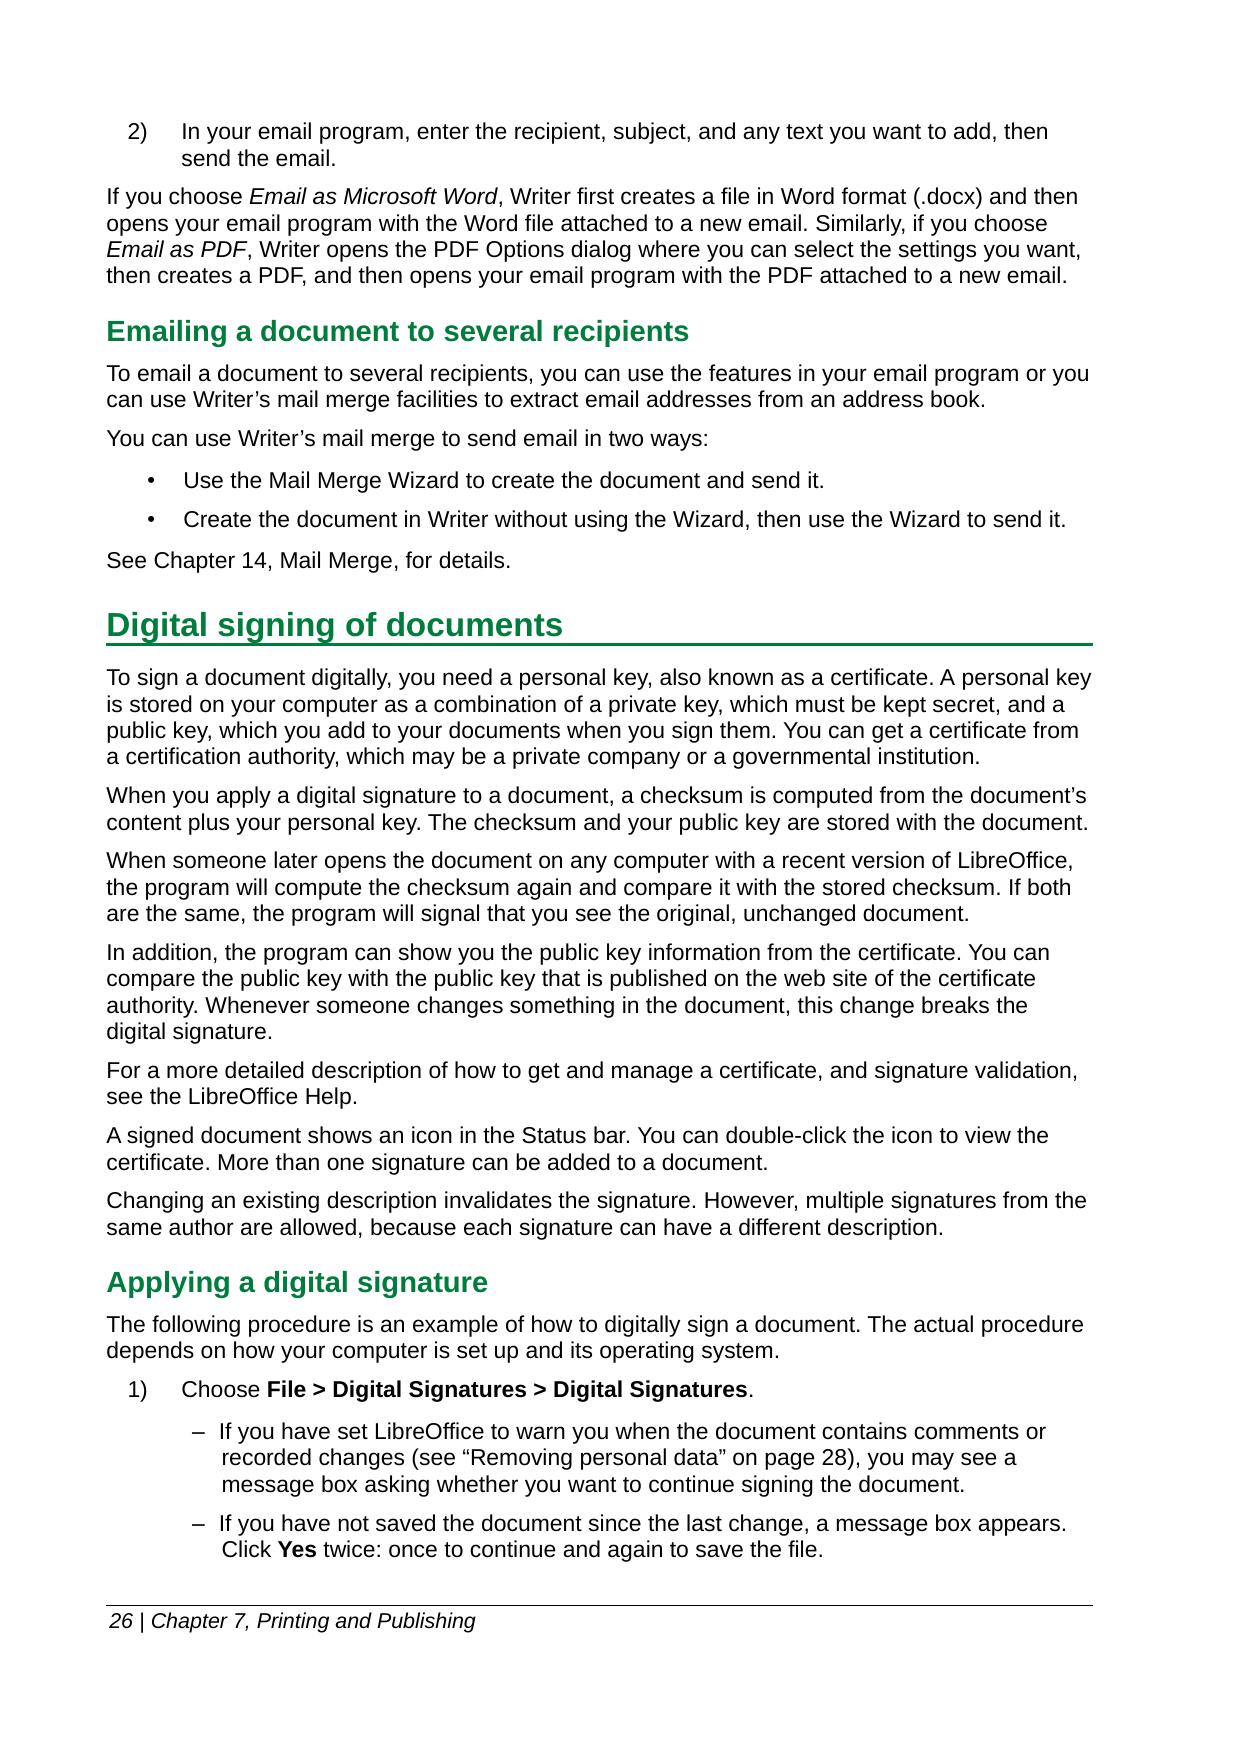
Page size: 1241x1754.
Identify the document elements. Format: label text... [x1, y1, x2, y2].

text When someone later opens the document on any computer with a recent version of LibreOffice, the program will compute the checksum again and compare it with the stored checksum. If both are the same, the program will signal that you see the original, unchanged document. [106, 847, 1093, 926]
text When you apply a digital signature to a document, a checksum is computed from the document’s content plus your personal key. The checksum and your public key are stored with the document. [106, 782, 1093, 835]
text To email a document to several recipients, you can use the features in your email program or you can use Writer’s mail merge facilities to extract email addresses from an address book. [106, 360, 1093, 412]
subtitle Applying a digital signature [106, 1265, 1093, 1298]
text In addition, the program can show you the public key information from the certificate. You can compare the public key with the public key that is published on the web site of the certificate authority. Whenever someone changes something in the document, this change breaks the digital signature. [106, 939, 1093, 1044]
list Create the document in Writer without using the Wizard, then use the Wizard to send it. [144, 503, 1093, 535]
list Use the Mail Merge Wizard to create the document and send it. [144, 464, 1093, 493]
text For a more detailed description of how to get and manage a certificate, and signature validation, see the LibreOffice Help. [106, 1057, 1093, 1109]
list In your email program, enter the recipient, subject, and any text you want to add, then send the email. [148, 118, 1093, 171]
subtitle Digital signing of documents [106, 605, 1093, 643]
text If you choose Email as Microsoft Word, Writer first creates a file in Word format (.docx) and then opens your email program with the Word file attached to a new email. Similarly, if you choose Email as PDF, Writer opens the PDF Options dialog where you can select the settings you want, then creates a PDF, and then opens your email program with the PDF attached to a new email. [106, 183, 1093, 289]
list You can use Writer’s mail merge to send email in two ways: [106, 425, 1093, 451]
list If you have not saved the document since the last change, a message box appears. Click Yes twice: once to continue and again to save the file. [189, 1507, 1093, 1565]
list Choose File > Digital Signatures > Digital Signatures. [148, 1376, 1093, 1403]
text Changing an existing description invalidates the signature. However, multiple signatures from the same author are allowed, because each signature can have a different description. [106, 1187, 1093, 1240]
list The following procedure is an example of how to digitally sign a document. The actual procedure depends on how your computer is set up and its operating system. [106, 1311, 1093, 1364]
text To sign a document digitally, you need a personal key, also known as a certificate. A personal key is stored on your computer as a combination of a private key, which must be kept secret, and a public key, which you add to your documents when you sign them. You can get a certificate from a certification authority, which may be a private company or a governmental institution. [106, 664, 1093, 770]
text A signed document shows an icon in the Status bar. You can double-click the icon to view the certificate. More than one signature can be added to a document. [106, 1122, 1093, 1175]
list If you have set LibreOffice to warn you when the document contains comments or recorded changes (see “Removing personal data” on page 29), you may see a message box asking whether you want to continue signing the document. [189, 1415, 1093, 1497]
subtitle Emailing a document to several recipients [106, 314, 1093, 347]
text See Chapter 14, Mail Merge, for details. [106, 547, 1093, 574]
